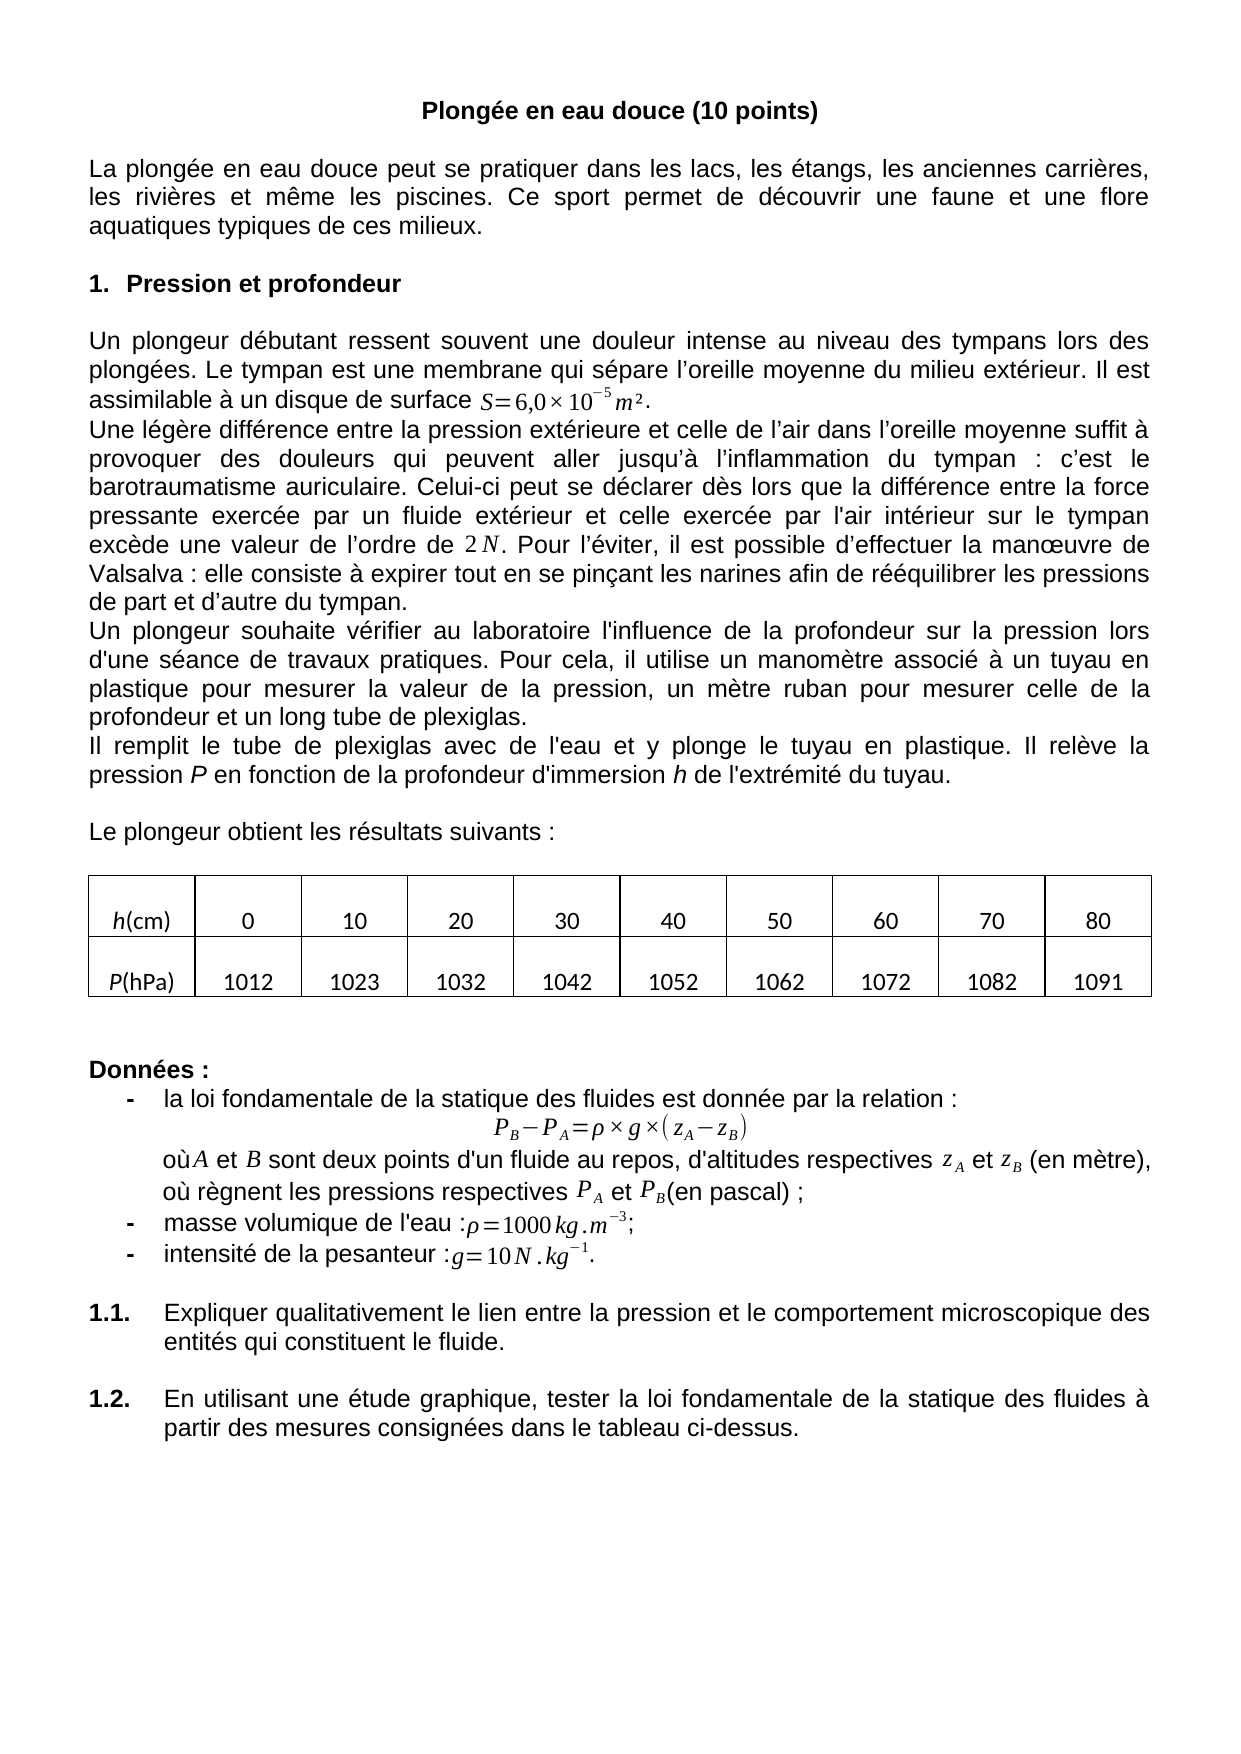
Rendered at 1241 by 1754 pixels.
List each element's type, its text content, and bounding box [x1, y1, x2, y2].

subtitle Pression et profondeur [89, 269, 1152, 297]
table_header 40 [621, 876, 726, 936]
subtitle En utilisant une étude graphique, tester la loi fondamentale de la statique des fluides à partir des mesures consignées dans le tableau ci-dessus. [89, 1384, 1152, 1442]
text Le plongeur obtient les résultats suivants : [89, 817, 1152, 846]
list la loi fondamentale de la statique des fluides est donnée par la relation : [126, 1083, 1152, 1112]
table_header 60 [833, 876, 938, 936]
table_header 50 [727, 876, 832, 936]
table_header 80 [1046, 876, 1151, 936]
table_header 70 [939, 876, 1044, 936]
list masse volumique de l'eau :; [126, 1207, 1152, 1238]
table_cell 1091 [1046, 937, 1151, 996]
table_cell 1052 [621, 937, 726, 996]
table_header 10 [302, 876, 407, 936]
text Plongée en eau douce (10 points) [89, 96, 1152, 125]
table_cell 1012 [196, 937, 301, 996]
list intensité de la pesanteur :. [126, 1238, 1152, 1269]
table_cell 1023 [302, 937, 407, 996]
table_header 20 [408, 876, 513, 936]
text Une légère différence entre la pression extérieure et celle de l’air dans l’oreille moyenne suffit à provoquer des douleurs qui peuvent aller jusqu’à l’inflammation du tympan : c’est le barotraumatisme auriculaire. Celui-ci peut se déclarer dès lors que la différence entre la force pressante exercée par un fluide extérieur et celle exercée par l'air intérieur sur le tympan excède une valeur de l’ordre de . Pour l’éviter, il est possible d’effectuer la manœuvre de Valsalva : elle consiste à expirer tout en se pinçant les narines afin de rééquilibrer les pressions de part et d’autre du tympan. [89, 415, 1152, 616]
text Un plongeur souhaite vérifier au laboratoire l'influence de la profondeur sur la pression lors d'une séance de travaux pratiques. Pour cela, il utilise un manomètre associé à un tuyau en plastique pour mesurer la valeur de la pression, un mètre ruban pour mesurer celle de la profondeur et un long tube de plexiglas. [89, 616, 1152, 731]
table_cell 1042 [514, 937, 619, 996]
table_header 30 [514, 876, 619, 936]
text où et sont deux points d'un fluide au repos, d'altitudes respectives et (en mètre), où règnent les pressions respectives et (en pascal) ; [162, 1144, 1152, 1207]
table_header 0 [196, 876, 301, 936]
text La plongée en eau douce peut se pratiquer dans les lacs, les étangs, les anciennes carrières, les rivières et même les piscines. Ce sport permet de découvrir une faune et une flore aquatiques typiques de ces milieux. [89, 154, 1152, 240]
table_cell P(hPa) [89, 937, 194, 996]
table_header h(cm) [89, 876, 194, 936]
subtitle Expliquer qualitativement le lien entre la pression et le comportement microscopique des entités qui constituent le fluide. [89, 1298, 1152, 1356]
table_cell 1062 [727, 937, 832, 996]
table_cell 1072 [833, 937, 938, 996]
table_cell 1082 [939, 937, 1044, 996]
text Un plongeur débutant ressent souvent une douleur intense au niveau des tympans lors des plongées. Le tympan est une membrane qui sépare l’oreille moyenne du milieu extérieur. Il est assimilable à un disque de surface . [89, 326, 1152, 415]
text Données : [89, 1055, 1152, 1083]
table_cell 1032 [408, 937, 513, 996]
text Il remplit le tube de plexiglas avec de l'eau et y plonge le tuyau en plastique. Il relève la pression P en fonction de la profondeur d'immersion h de l'extrémité du tuyau. [89, 731, 1152, 788]
